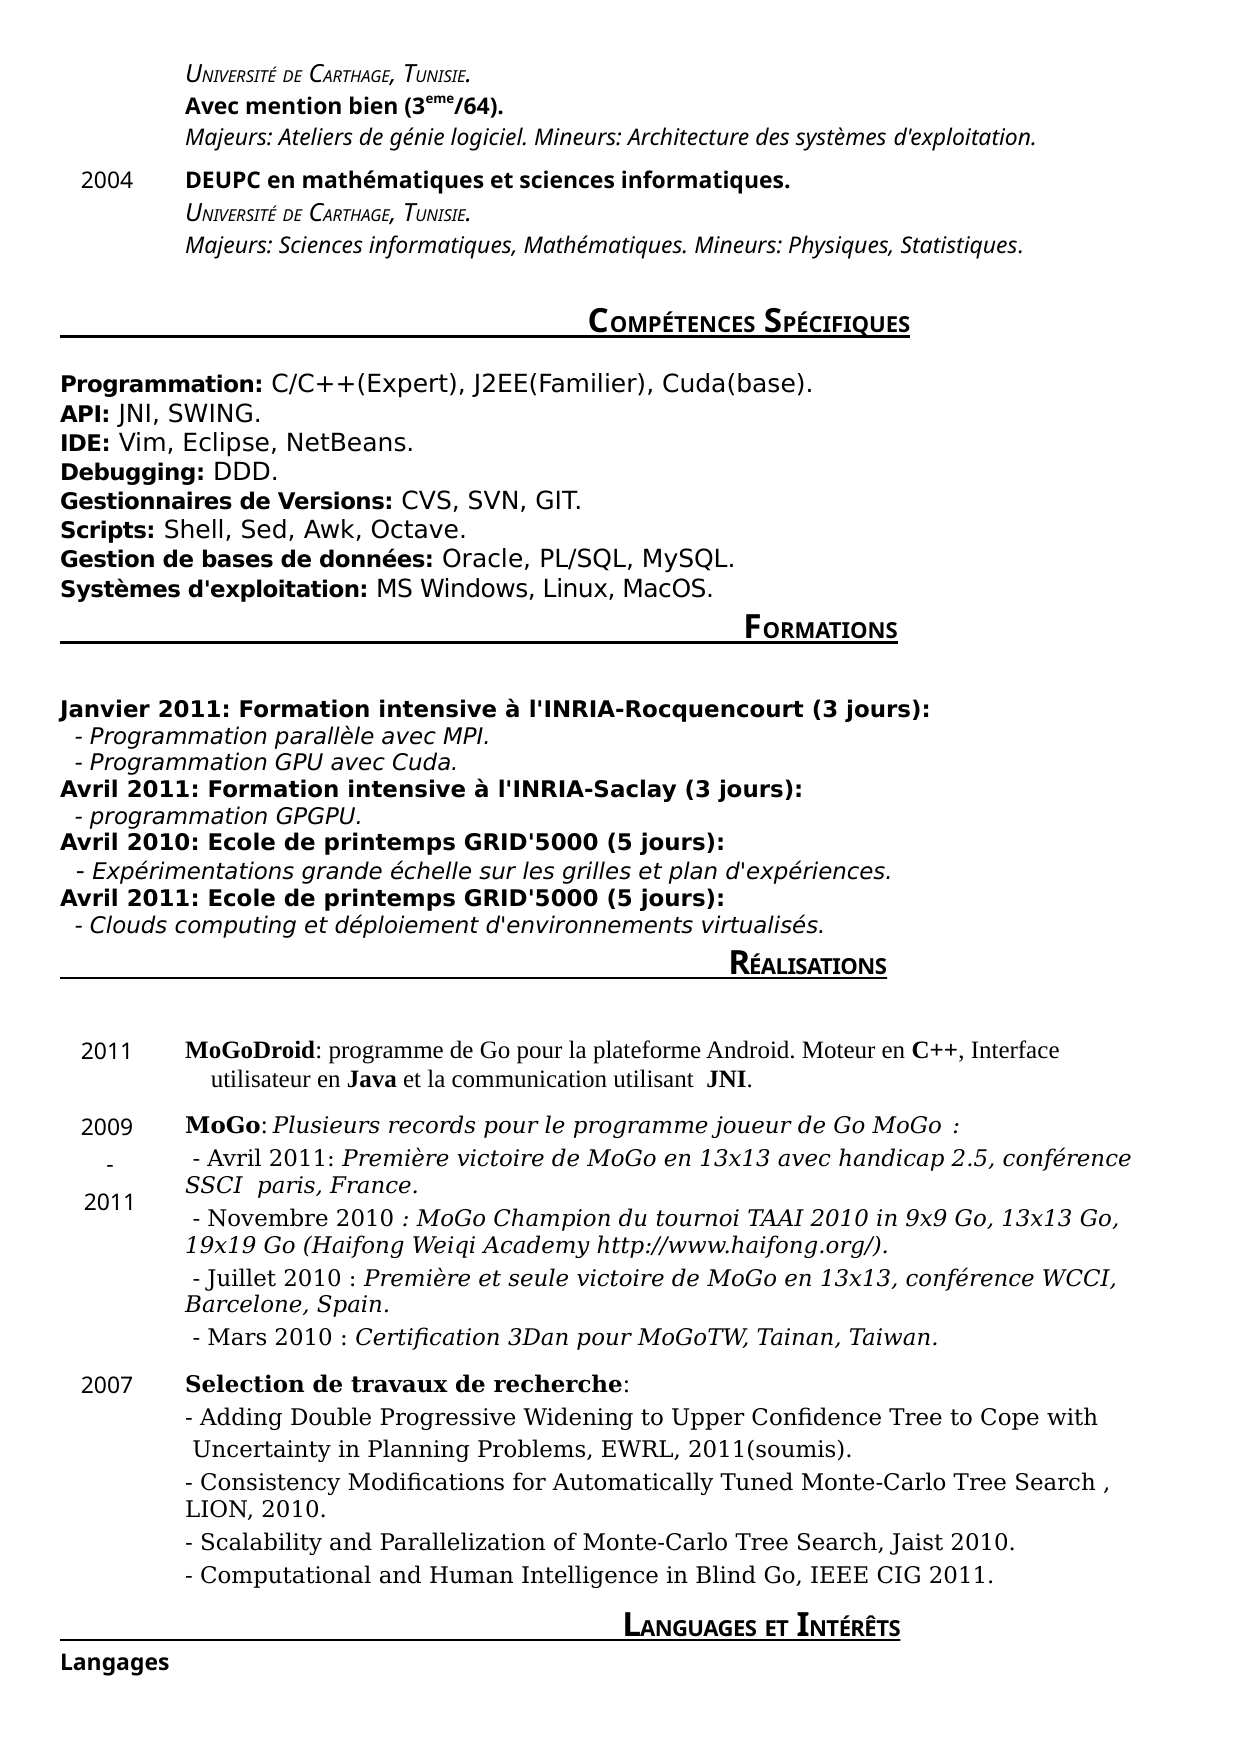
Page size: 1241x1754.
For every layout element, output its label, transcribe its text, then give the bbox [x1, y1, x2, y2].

text - Clouds computing et déploiement d'environnements virtualisés. [60, 912, 1175, 939]
table_cell [60, 50, 179, 158]
text Janvier 2011: Formation intensive à l'INRIA-Rocquencourt (3 jours): [60, 694, 1175, 723]
text Réalisations [60, 939, 1150, 984]
text Programmation: C/C++(Expert), J2EE(Familier), Cuda(base). [60, 369, 1175, 399]
text Compétences Spécifiques [60, 297, 1150, 343]
text - Programmation GPU avec Cuda. [60, 749, 1175, 776]
text Languages et Intérêts [60, 1601, 1150, 1646]
table_header MoGoDroid: programme de Go pour la plateforme Android. Moteur en C++, Interface utilisateur en Java et la communication utilisant JNI. [179, 1030, 1175, 1105]
table_cell MoGo: Plusieurs records pour le programme joueur de Go MoGo : - Avril 2011: Première victoire de MoGo en 13x13 avec handicap 2.5, conférence SSCI paris, France. - Novembre 2010 : MoGo Champion du tournoi TAAI 2010 in 9x9 Go, 13x13 Go, 19x19 Go (Haifong Weiqi Academy http://www.haifong.org/). - Juillet 2010 : Première et seule victoire de MoGo en 13x13, conférence WCCI, Barcelone, Spain. - Mars 2010 : Certification 3Dan pour MoGoTW, Tainan, Taiwan. [179, 1105, 1175, 1363]
text Avril 2011: Formation intensive à l'INRIA-Saclay (3 jours): [60, 776, 1175, 803]
table_cell 2004 [60, 158, 179, 297]
text - Expérimentations grande échelle sur les grilles et plan d'expériences. [60, 856, 1175, 885]
table_header 2011 [60, 1030, 179, 1105]
text Avril 2010: Ecole de printemps GRID'5000 (5 jours): [60, 829, 1175, 856]
text Langages [60, 1646, 1175, 1677]
text Debugging: DDD. [60, 457, 1175, 486]
text IDE: Vim, Eclipse, NetBeans. [60, 428, 1175, 457]
table_cell Université de Carthage, Tunisie. Avec mention bien (3eme/64). Majeurs: Ateliers de génie logiciel. Mineurs: Architecture des systèmes d'exploitation. [179, 50, 1175, 158]
text - Programmation parallèle avec MPI. [60, 723, 1175, 749]
text API: JNI, SWING. [60, 399, 1175, 428]
text Formations [60, 603, 1150, 648]
text - programmation GPGPU. [60, 803, 1175, 829]
table_cell 2007 [60, 1363, 179, 1601]
text Scripts: Shell, Sed, Awk, Octave. Gestion de bases de données: Oracle, PL/SQL, MySQL. [60, 515, 1175, 574]
text Systèmes d'exploitation: MS Windows, Linux, MacOS. [60, 574, 1175, 603]
text Avril 2011: Ecole de printemps GRID'5000 (5 jours): [60, 885, 1175, 912]
table_cell DEUPC en mathématiques et sciences informatiques. Université de Carthage, Tunisie. Majeurs: Sciences informatiques, Mathématiques. Mineurs: Physiques, Statistiques. [179, 158, 1175, 297]
table_cell Selection de travaux de recherche: - Adding Double Progressive Widening to Upper Confidence Tree to Cope with Uncertainty in Planning Problems, EWRL, 2011(soumis). - Consistency Modifications for Automatically Tuned Monte-Carlo Tree Search , LION, 2010. - Scalability and Parallelization of Monte-Carlo Tree Search, Jaist 2010. - Computational and Human Intelligence in Blind Go, IEEE CIG 2011. [179, 1363, 1175, 1601]
table_cell 2009 - 2011 [60, 1105, 179, 1363]
text Gestionnaires de Versions: CVS, SVN, GIT. [60, 486, 1175, 515]
